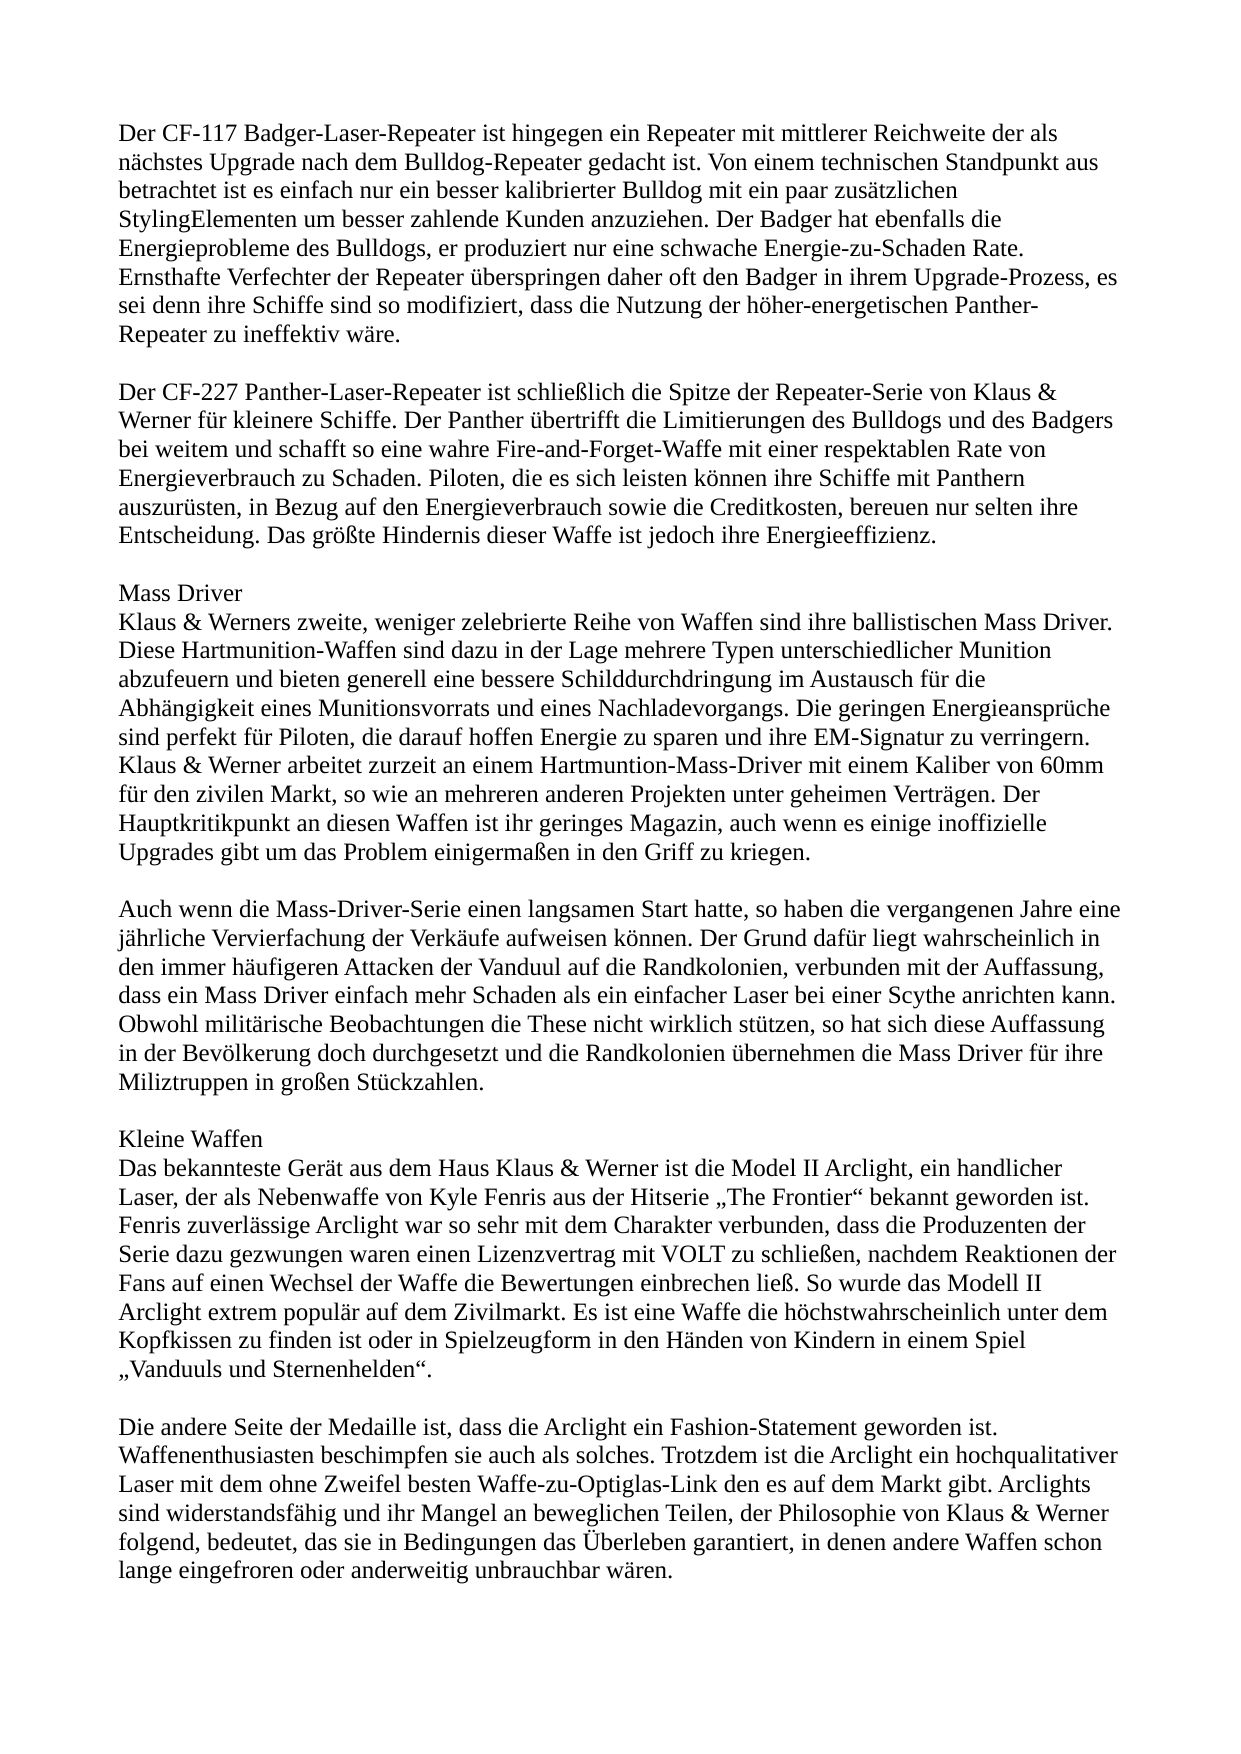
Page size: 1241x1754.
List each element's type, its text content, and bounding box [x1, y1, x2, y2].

text Kleine Waffen [118, 1124, 1122, 1153]
text Klaus & Werners zweite, weniger zelebrierte Reihe von Waffen sind ihre ballistischen Mass Driver. Diese Hartmunition-Waffen sind dazu in der Lage mehrere Typen unterschiedlicher Munition abzufeuern und bieten generell eine bessere Schilddurchdringung im Austausch für die Abhängigkeit eines Munitionsvorrats und eines Nachladevorgangs. Die geringen Energieansprüche sind perfekt für Piloten, die darauf hoffen Energie zu sparen und ihre EM-Signatur zu verringern. Klaus & Werner arbeitet zurzeit an einem Hartmuntion-Mass-Driver mit einem Kaliber von 60mm für den zivilen Markt, so wie an mehreren anderen Projekten unter geheimen Verträgen. Der Hauptkritikpunkt an diesen Waffen ist ihr geringes Magazin, auch wenn es einige inoffizielle Upgrades gibt um das Problem einigermaßen in den Griff zu kriegen. [118, 607, 1122, 866]
text Der CF-227 Panther-Laser-Repeater ist schließlich die Spitze der Repeater-Serie von Klaus & Werner für kleinere Schiffe. Der Panther übertrifft die Limitierungen des Bulldogs und des Badgers bei weitem und schafft so eine wahre Fire-and-Forget-Waffe mit einer respektablen Rate von Energieverbrauch zu Schaden. Piloten, die es sich leisten können ihre Schiffe mit Panthern auszurüsten, in Bezug auf den Energieverbrauch sowie die Creditkosten, bereuen nur selten ihre Entscheidung. Das größte Hindernis dieser Waffe ist jedoch ihre Energieeffizienz. [118, 377, 1122, 549]
text Das bekannteste Gerät aus dem Haus Klaus & Werner ist die Model II Arclight, ein handlicher Laser, der als Nebenwaffe von Kyle Fenris aus der Hitserie „The Frontier“ bekannt geworden ist. Fenris zuverlässige Arclight war so sehr mit dem Charakter verbunden, dass die Produzenten der Serie dazu gezwungen waren einen Lizenzvertrag mit VOLT zu schließen, nachdem Reaktionen der Fans auf einen Wechsel der Waffe die Bewertungen einbrechen ließ. So wurde das Modell II Arclight extrem populär auf dem Zivilmarkt. Es ist eine Waffe die höchstwahrscheinlich unter dem Kopfkissen zu finden ist oder in Spielzeugform in den Händen von Kindern in einem Spiel „Vanduuls und Sternenhelden“. [118, 1153, 1122, 1383]
text Mass Driver [118, 578, 1122, 607]
text Die andere Seite der Medaille ist, dass die Arclight ein Fashion-Statement geworden ist. Waffenenthusiasten beschimpfen sie auch als solches. Trotzdem ist die Arclight ein hochqualitativer Laser mit dem ohne Zweifel besten Waffe-zu-Optiglas-Link den es auf dem Markt gibt. Arclights sind widerstandsfähig und ihr Mangel an beweglichen Teilen, der Philosophie von Klaus & Werner folgend, bedeutet, das sie in Bedingungen das Überleben garantiert, in denen andere Waffen schon lange eingefroren oder anderweitig unbrauchbar wären. [118, 1412, 1122, 1584]
text Der CF-117 Badger-Laser-Repeater ist hingegen ein Repeater mit mittlerer Reichweite der als nächstes Upgrade nach dem Bulldog-Repeater gedacht ist. Von einem technischen Standpunkt aus betrachtet ist es einfach nur ein besser kalibrierter Bulldog mit ein paar zusätzlichen StylingElementen um besser zahlende Kunden anzuziehen. Der Badger hat ebenfalls die Energieprobleme des Bulldogs, er produziert nur eine schwache Energie-zu-Schaden Rate. Ernsthafte Verfechter der Repeater überspringen daher oft den Badger in ihrem Upgrade-Prozess, es sei denn ihre Schiffe sind so modifiziert, dass die Nutzung der höher-energetischen Panther-Repeater zu ineffektiv wäre. [118, 118, 1122, 348]
text Auch wenn die Mass-Driver-Serie einen langsamen Start hatte, so haben die vergangenen Jahre eine jährliche Vervierfachung der Verkäufe aufweisen können. Der Grund dafür liegt wahrscheinlich in den immer häufigeren Attacken der Vanduul auf die Randkolonien, verbunden mit der Auffassung, dass ein Mass Driver einfach mehr Schaden als ein einfacher Laser bei einer Scythe anrichten kann. Obwohl militärische Beobachtungen die These nicht wirklich stützen, so hat sich diese Auffassung in der Bevölkerung doch durchgesetzt und die Randkolonien übernehmen die Mass Driver für ihre Miliztruppen in großen Stückzahlen. [118, 894, 1122, 1096]
